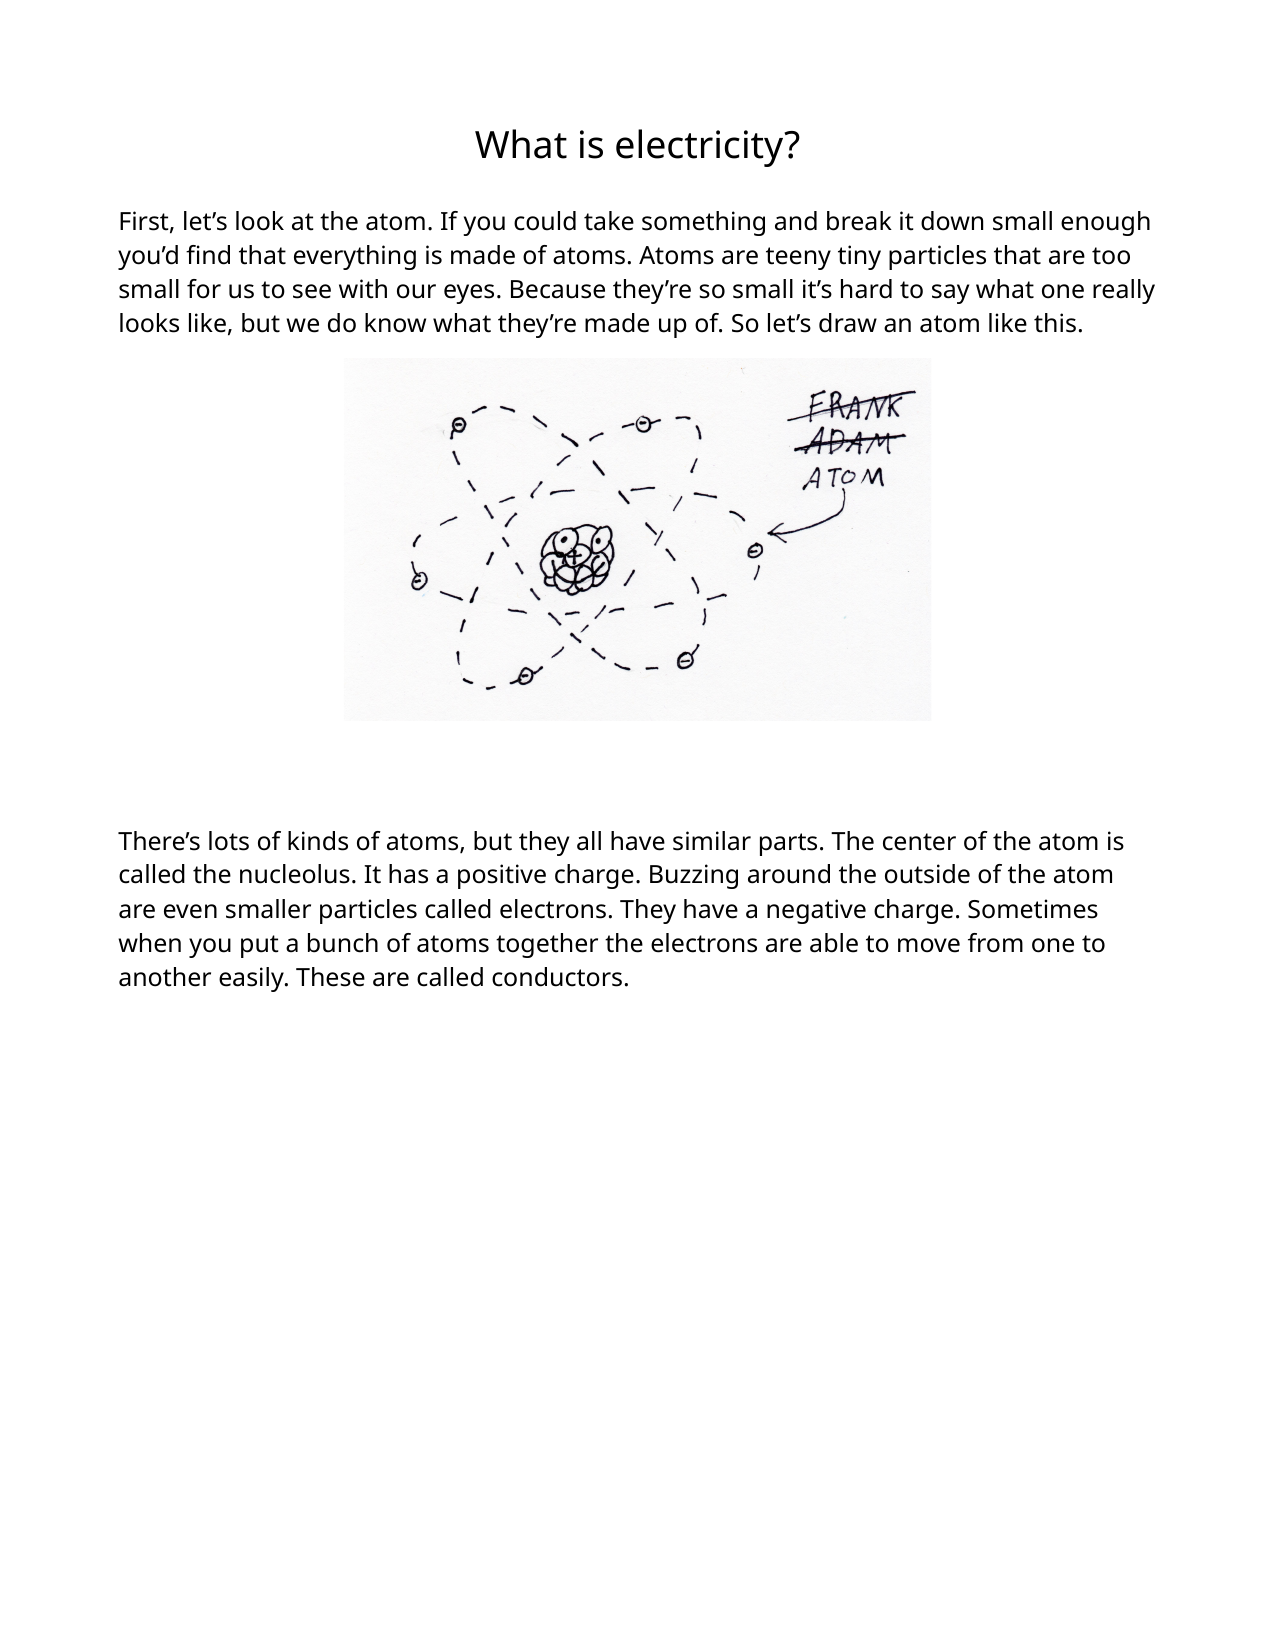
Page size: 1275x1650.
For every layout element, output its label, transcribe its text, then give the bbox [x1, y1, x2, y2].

text First, let’s look at the atom. If you could take something and break it down small enough you’d find that everything is made of atoms. Atoms are teeny tiny particles that are too small for us to see with our eyes. Because they’re so small it’s hard to say what one really looks like, but we do know what they’re made up of. So let’s draw an atom like this. [118, 203, 1157, 339]
picture [343, 358, 932, 721]
text There’s lots of kinds of atoms, but they all have similar parts. The center of the atom is called the nucleolus. It has a positive charge. Buzzing around the outside of the atom are even smaller particles called electrons. They have a negative charge. Sometimes when you put a bunch of atoms together the electrons are able to move from one to another easily. These are called conductors. [118, 823, 1157, 993]
text What is electricity? [118, 118, 1157, 169]
